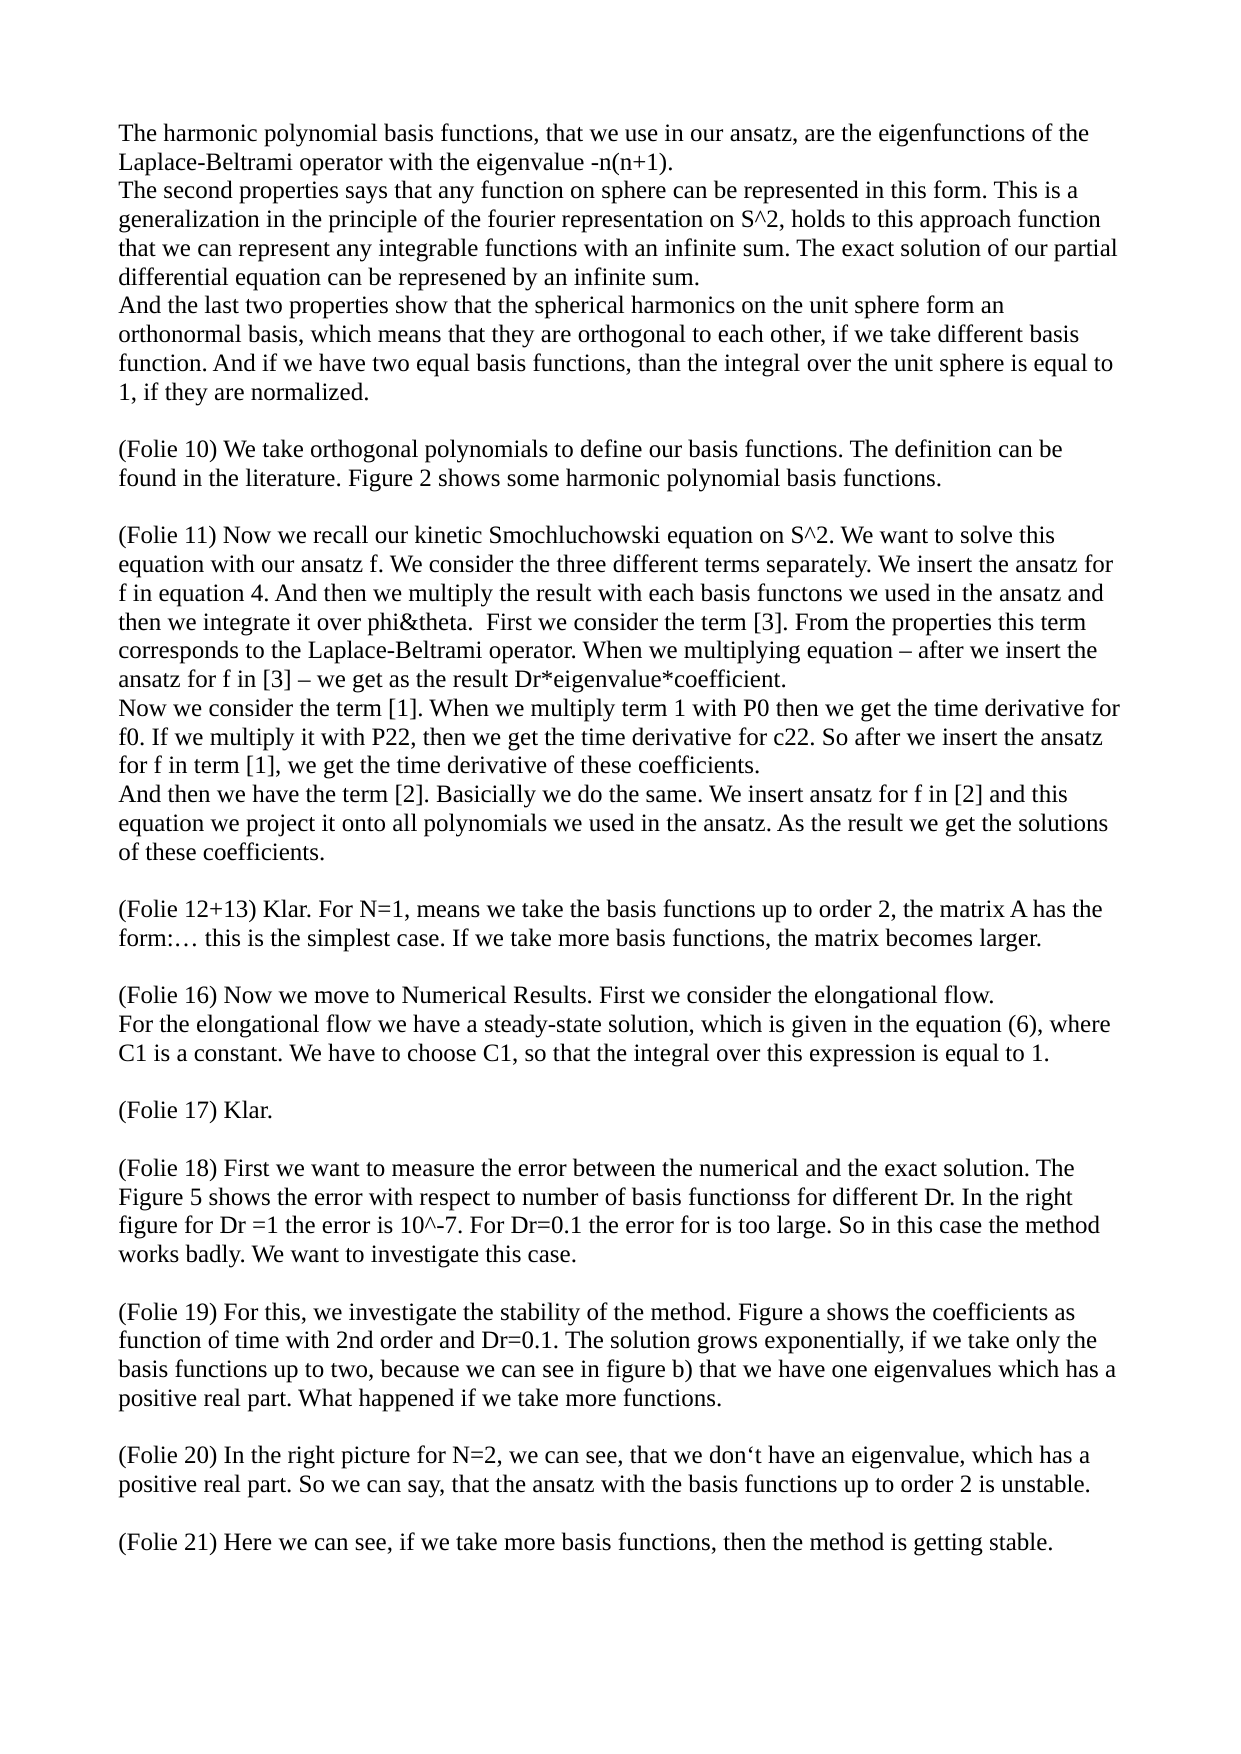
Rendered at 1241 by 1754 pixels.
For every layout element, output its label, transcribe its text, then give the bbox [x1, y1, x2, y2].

text (Folie 21) Here we can see, if we take more basis functions, then the method is getting stable. [118, 1527, 1122, 1556]
text And the last two properties show that the spherical harmonics on the unit sphere form an orthonormal basis, which means that they are orthogonal to each other, if we take different basis function. And if we have two equal basis functions, than the integral over the unit sphere is equal to 1, if they are normalized. [118, 291, 1122, 406]
text (Folie 19) For this, we investigate the stability of the method. Figure a shows the coefficients as function of time with 2nd order and Dr=0.1. The solution grows exponentially, if we take only the basis functions up to two, because we can see in figure b) that we have one eigenvalues which has a positive real part. What happened if we take more functions. [118, 1297, 1122, 1412]
text (Folie 11) Now we recall our kinetic Smochluchowski equation on S^2. We want to solve this equation with our ansatz f. We consider the three different terms separately. We insert the ansatz for f in equation 4. And then we multiply the result with each basis functons we used in the ansatz and then we integrate it over phi&theta. First we consider the term [3]. From the properties this term corresponds to the Laplace-Beltrami operator. When we multiplying equation – after we insert the ansatz for f in [3] – we get as the result Dr*eigenvalue*coefficient. [118, 521, 1122, 693]
text (Folie 17) Klar. [118, 1096, 1122, 1124]
text (Folie 10) We take orthogonal polynomials to define our basis functions. The definition can be found in the literature. Figure 2 shows some harmonic polynomial basis functions. [118, 434, 1122, 492]
text (Folie 12+13) Klar. For N=1, means we take the basis functions up to order 2, the matrix A has the form:… this is the simplest case. If we take more basis functions, the matrix becomes larger. [118, 894, 1122, 952]
text Now we consider the term [1]. When we multiply term 1 with P0 then we get the time derivative for f0. If we multiply it with P22, then we get the time derivative for c22. So after we insert the ansatz for f in term [1], we get the time derivative of these coefficients. [118, 693, 1122, 779]
text The harmonic polynomial basis functions, that we use in our ansatz, are the eigenfunctions of the Laplace-Beltrami operator with the eigenvalue -n(n+1). [118, 118, 1122, 176]
text (Folie 20) In the right picture for N=2, we can see, that we don‘t have an eigenvalue, which has a positive real part. So we can say, that the ansatz with the basis functions up to order 2 is unstable. [118, 1441, 1122, 1498]
text (Folie 16) Now we move to Numerical Results. First we consider the elongational flow. [118, 981, 1122, 1009]
text For the elongational flow we have a steady-state solution, which is given in the equation (6), where C1 is a constant. We have to choose C1, so that the integral over this expression is equal to 1. [118, 1009, 1122, 1067]
text The second properties says that any function on sphere can be represented in this form. This is a generalization in the principle of the fourier representation on S^2, holds to this approach function that we can represent any integrable functions with an infinite sum. The exact solution of our partial differential equation can be represened by an infinite sum. [118, 176, 1122, 291]
text And then we have the term [2]. Basicially we do the same. We insert ansatz for f in [2] and this equation we project it onto all polynomials we used in the ansatz. As the result we get the solutions of these coefficients. [118, 779, 1122, 866]
text (Folie 18) First we want to measure the error between the numerical and the exact solution. The Figure 5 shows the error with respect to number of basis functionss for different Dr. In the right figure for Dr =1 the error is 10^-7. For Dr=0.1 the error for is too large. So in this case the method works badly. We want to investigate this case. [118, 1153, 1122, 1268]
